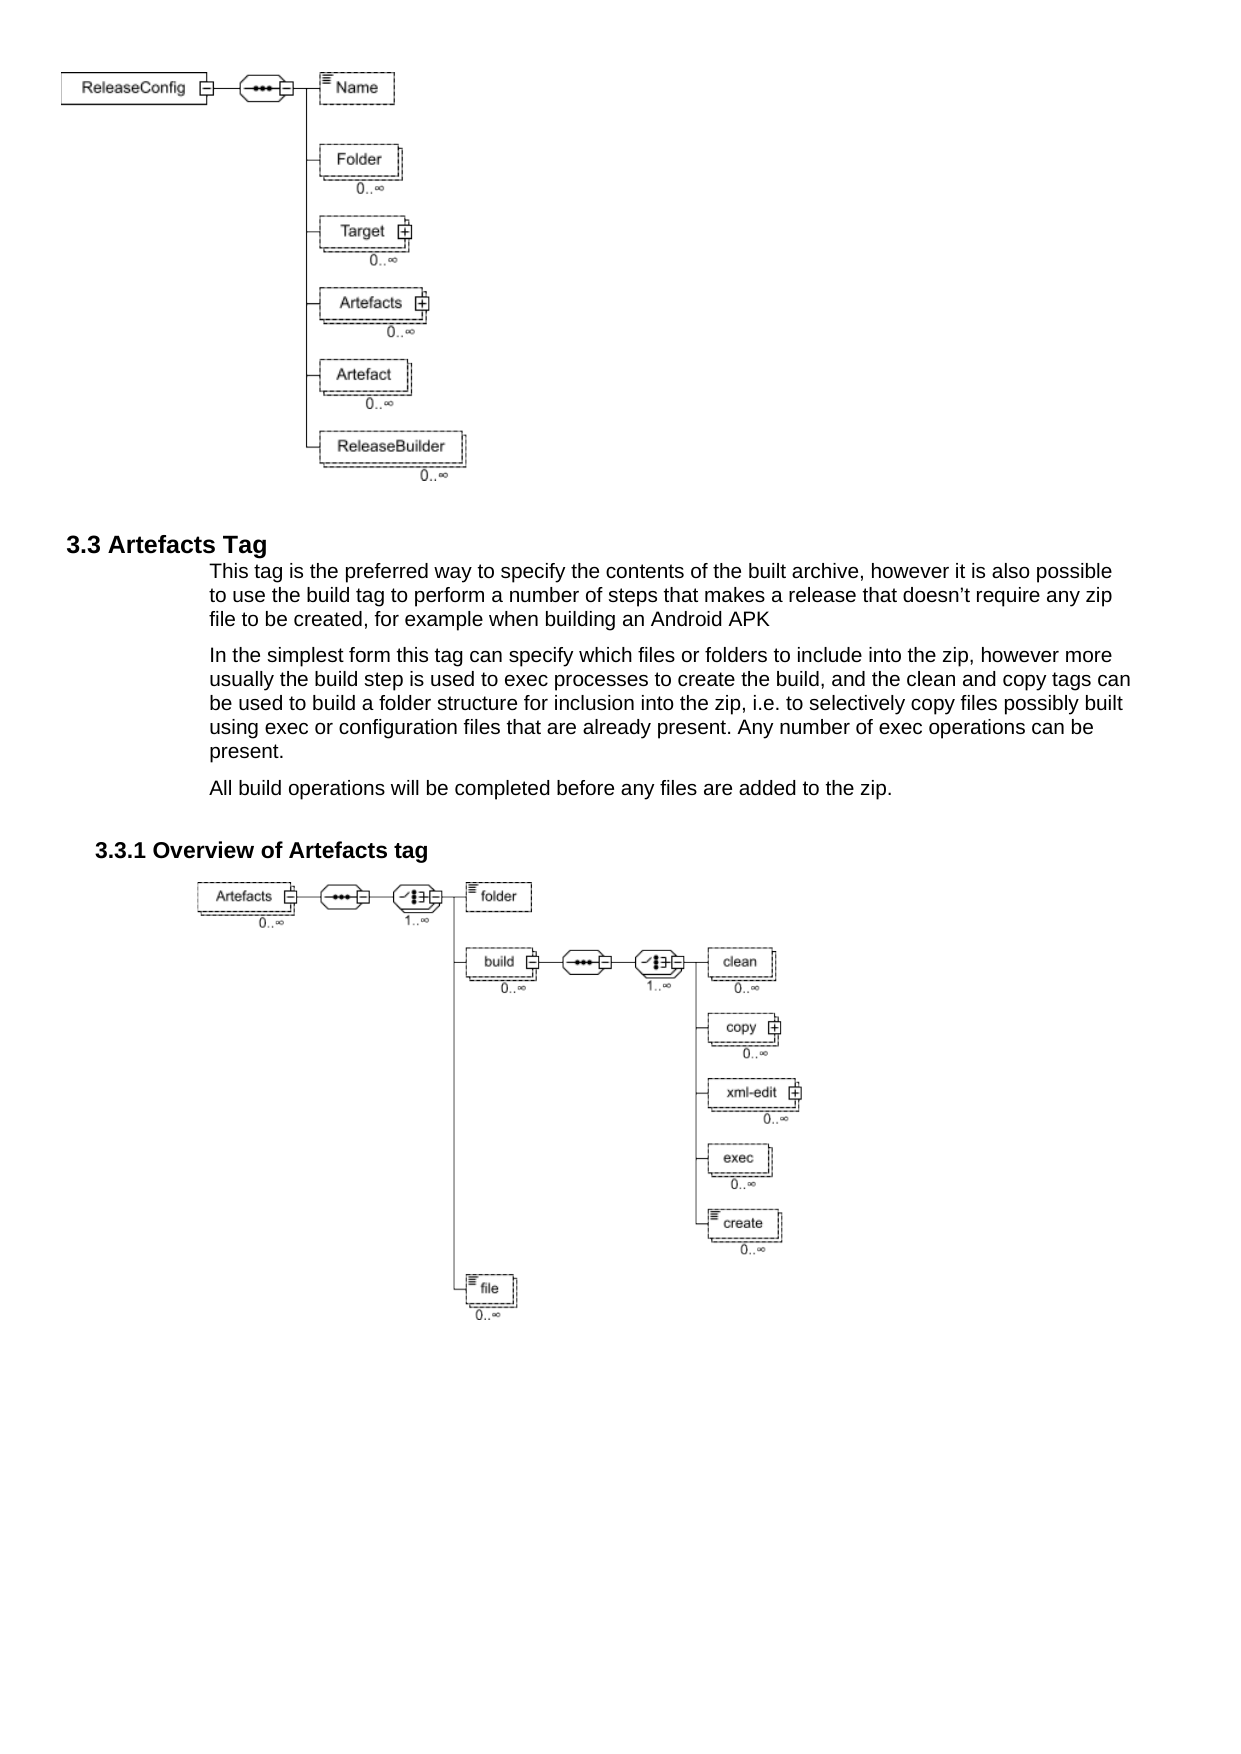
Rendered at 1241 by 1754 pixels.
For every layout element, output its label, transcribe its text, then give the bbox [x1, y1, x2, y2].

picture [61, 72, 467, 481]
picture [197, 882, 802, 1320]
subtitle Artefacts Tag [59, 530, 1132, 559]
subtitle Overview of Artefacts tag [88, 837, 1132, 863]
text In the simplest form this tag can specify which files or folders to include into the zip, however more usually the build step is used to exec processes to create the build, and the clean and copy tags can be used to build a folder structure for inclusion into the zip, i.e. to selectively copy files possibly built using exec or configuration files that are already present. Any number of exec operations can be present. [209, 643, 1132, 763]
text All build operations will be completed before any files are added to the zip. [209, 775, 1132, 799]
text This tag is the preferred way to specify the contents of the built archive, however it is also possible to use the build tag to perform a number of steps that makes a release that doesn’t require any zip file to be created, for example when building an Android APK [209, 559, 1132, 631]
